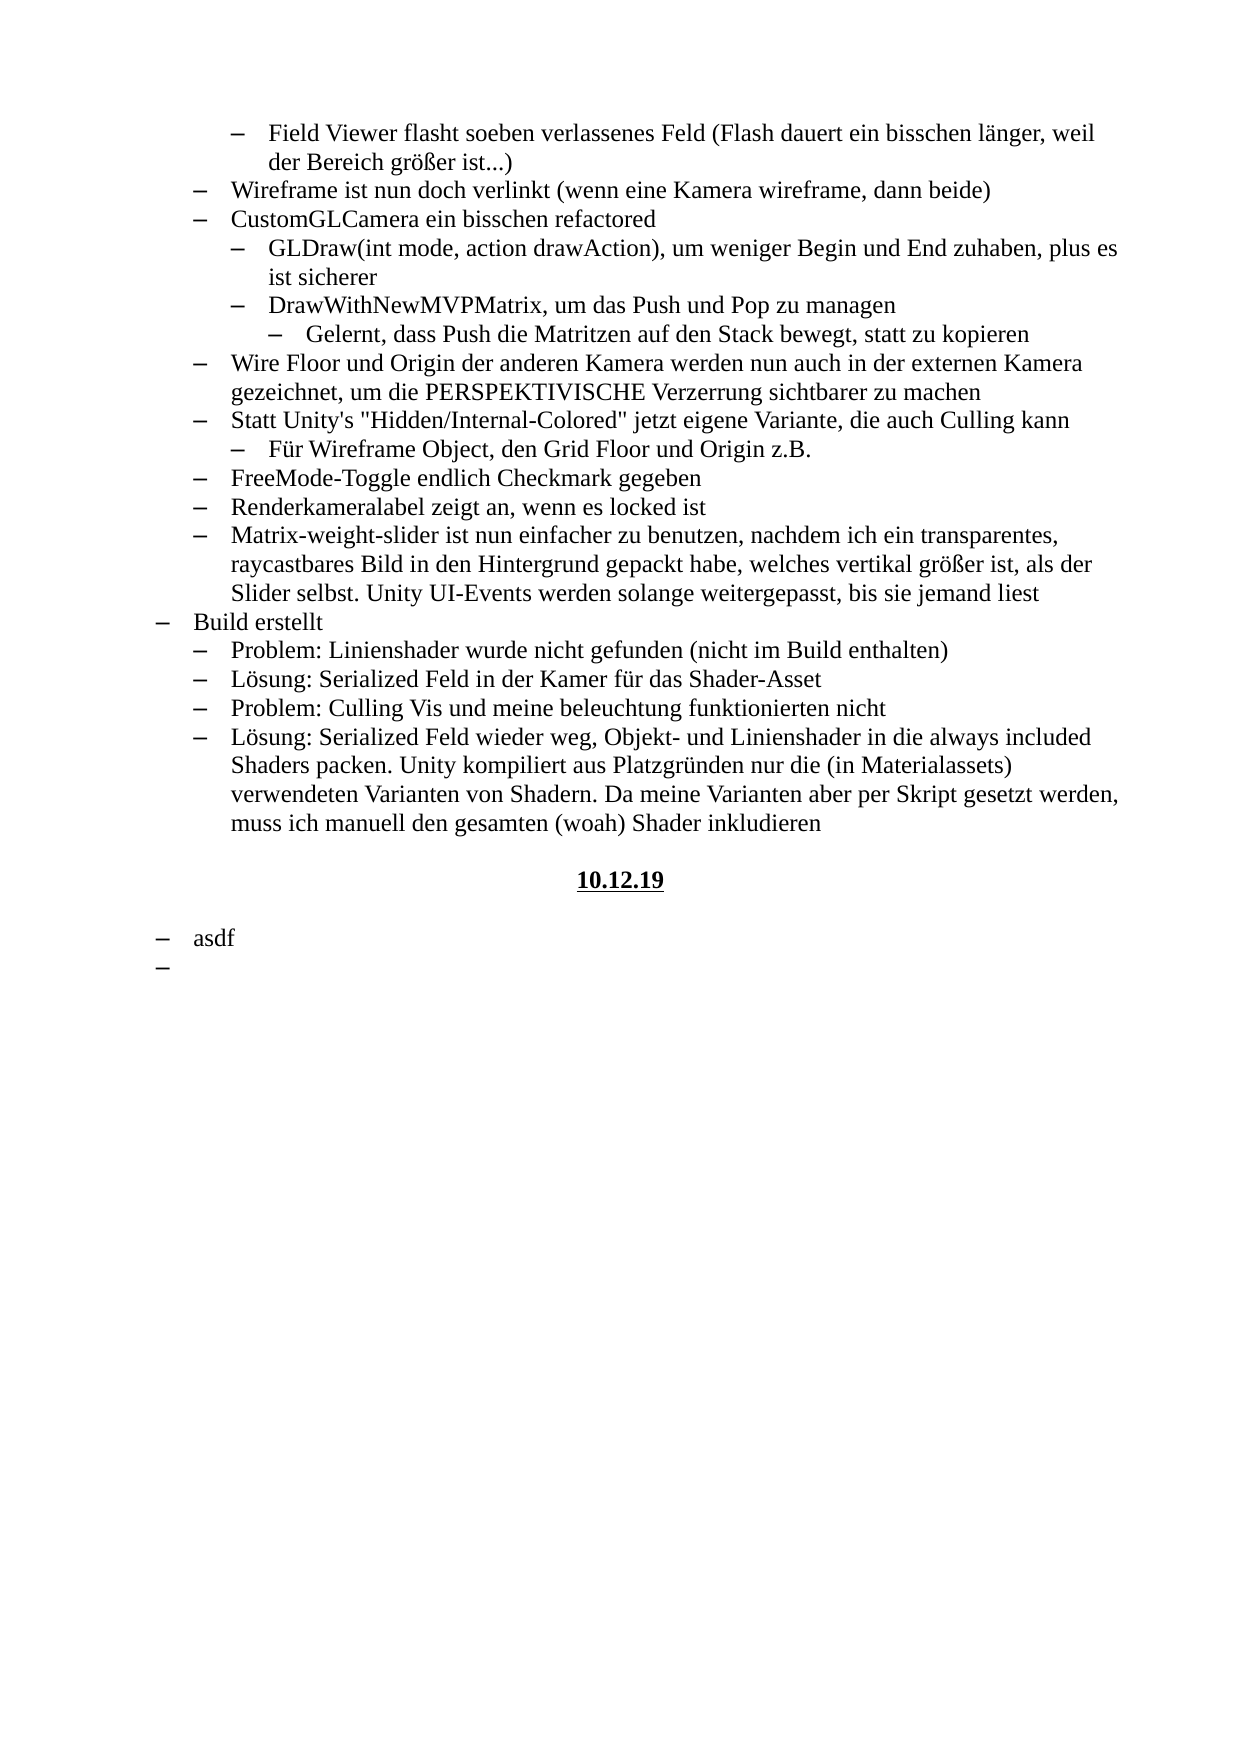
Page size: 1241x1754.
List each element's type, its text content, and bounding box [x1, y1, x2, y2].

list Lösung: Serialized Feld in der Kamer für das Shader-Asset [193, 664, 1122, 693]
list Für Wireframe Object, den Grid Floor und Origin z.B. [231, 434, 1122, 463]
list Statt Unity's "Hidden/Internal-Colored" jetzt eigene Variante, die auch Culling kann [193, 406, 1122, 434]
list Problem: Linienshader wurde nicht gefunden (nicht im Build enthalten) [193, 636, 1122, 664]
list CustomGLCamera ein bisschen refactored [193, 204, 1122, 233]
list Lösung: Serialized Feld wieder weg, Objekt- und Linienshader in die always included Shaders packen. Unity kompiliert aus Platzgründen nur die (in Materialassets) verwendeten Varianten von Shadern. Da meine Varianten aber per Skript gesetzt werden, muss ich manuell den gesamten (woah) Shader inkludieren [193, 722, 1122, 837]
list Renderkameralabel zeigt an, wenn es locked ist [193, 492, 1122, 521]
list Wire Floor und Origin der anderen Kamera werden nun auch in der externen Kamera gezeichnet, um die PERSPEKTIVISCHE Verzerrung sichtbarer zu machen [193, 348, 1122, 406]
list Field Viewer flasht soeben verlassenes Feld (Flash dauert ein bisschen länger, weil der Bereich größer ist...) [231, 118, 1122, 176]
list Wireframe ist nun doch verlinkt (wenn eine Kamera wireframe, dann beide) [193, 176, 1122, 204]
list GLDraw(int mode, action drawAction), um weniger Begin und End zuhaben, plus es ist sicherer [231, 233, 1122, 291]
list Build erstellt [156, 607, 1122, 636]
text 10.12.19 [118, 866, 1122, 894]
list asdf [156, 923, 1122, 952]
list DrawWithNewMVPMatrix, um das Push und Pop zu managen [231, 291, 1122, 319]
list Gelernt, dass Push die Matritzen auf den Stack bewegt, statt zu kopieren [268, 319, 1122, 348]
list Matrix-weight-slider ist nun einfacher zu benutzen, nachdem ich ein transparentes, raycastbares Bild in den Hintergrund gepackt habe, welches vertikal größer ist, als der Slider selbst. Unity UI-Events werden solange weitergepasst, bis sie jemand liest [193, 521, 1122, 607]
list Problem: Culling Vis und meine beleuchtung funktionierten nicht [193, 693, 1122, 722]
list FreeMode-Toggle endlich Checkmark gegeben [193, 463, 1122, 492]
